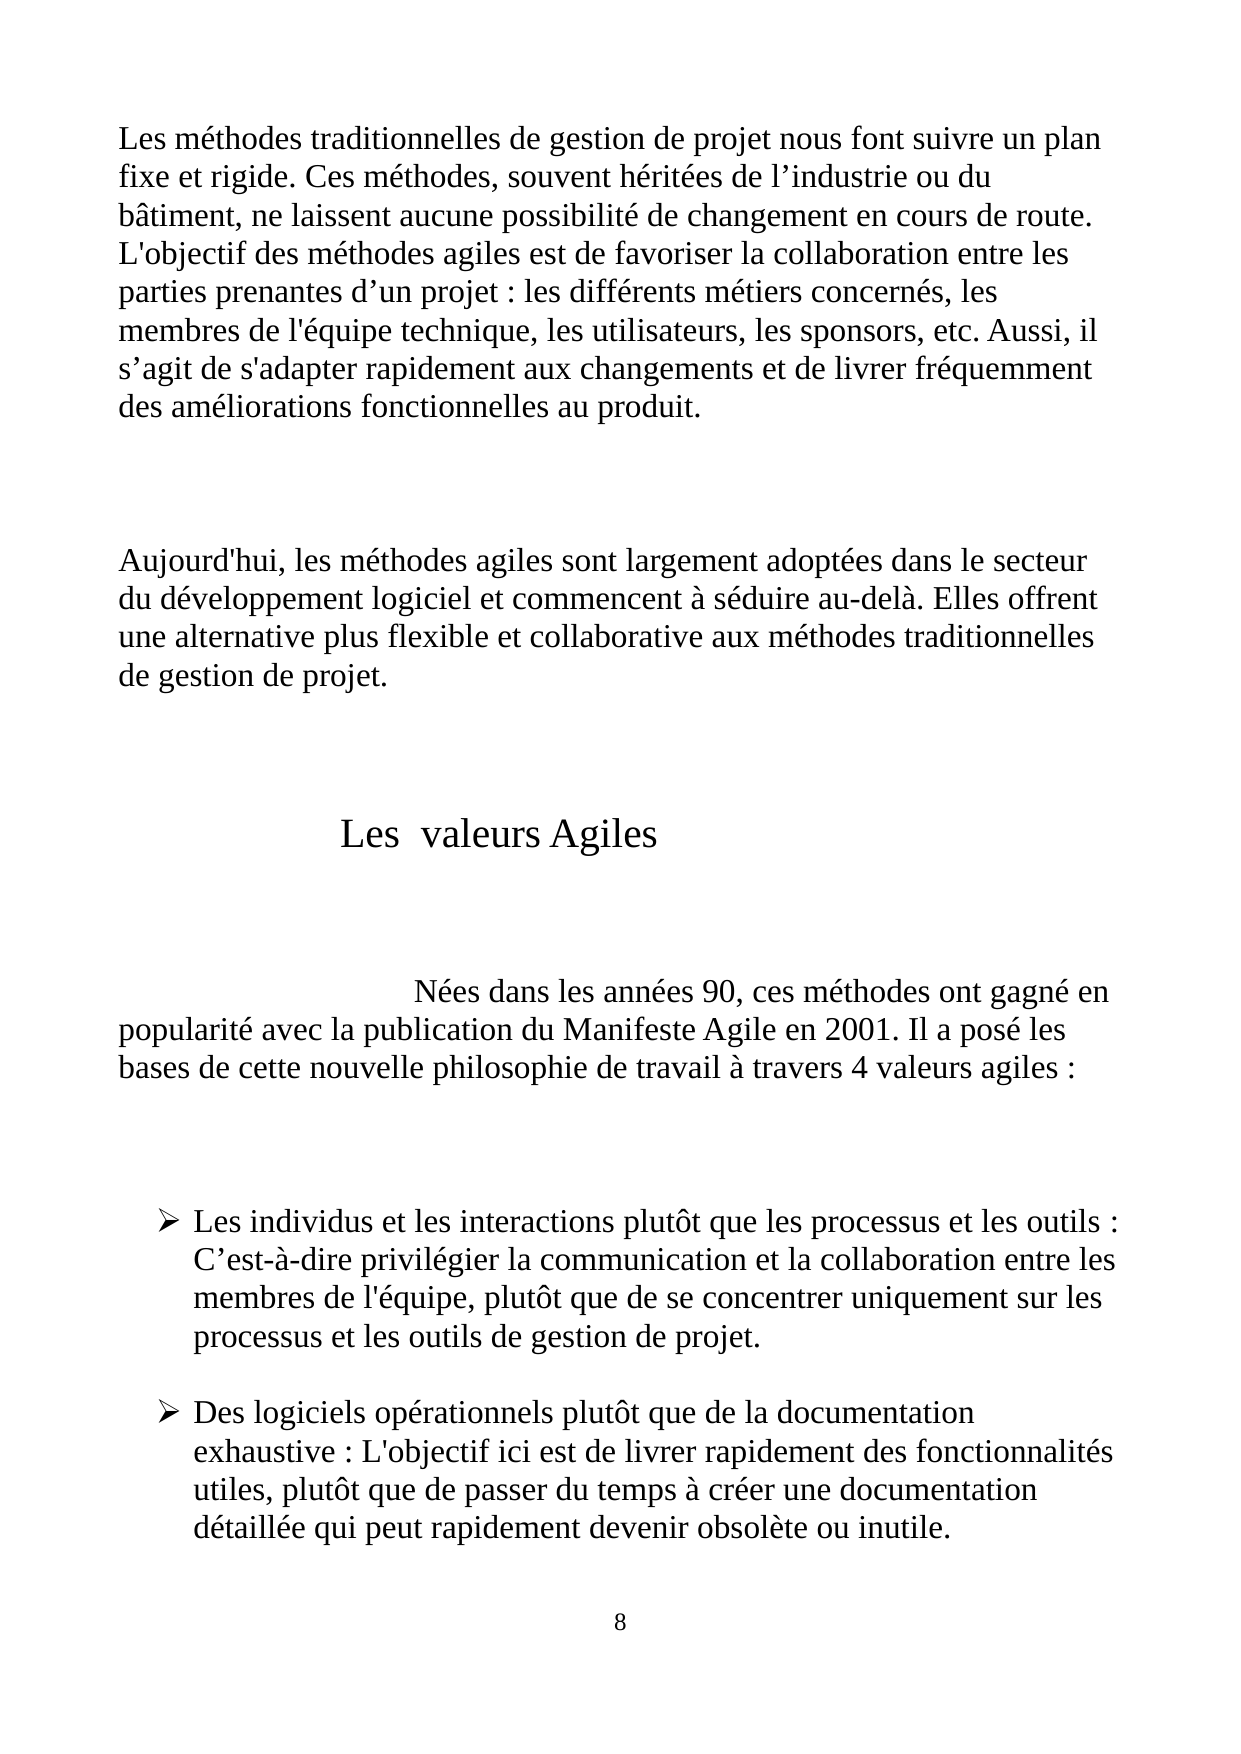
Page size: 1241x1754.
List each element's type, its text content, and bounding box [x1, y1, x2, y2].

list Des logiciels opérationnels plutôt que de la documentation exhaustive : L'objectif ici est de livrer rapidement des fonctionnalités utiles, plutôt que de passer du temps à créer une documentation détaillée qui peut rapidement devenir obsolète ou inutile. [156, 1393, 1122, 1546]
list C’est-à-dire privilégier la communication et la collaboration entre les membres de l'équipe, plutôt que de se concentrer uniquement sur les processus et les outils de gestion de projet. [156, 1239, 1122, 1354]
text Les méthodes traditionnelles de gestion de projet nous font suivre un plan fixe et rigide. Ces méthodes, souvent héritées de l’industrie ou du bâtiment, ne laissent aucune possibilité de changement en cours de route. [118, 118, 1122, 233]
text L'objectif des méthodes agiles est de favoriser la collaboration entre les parties prenantes d’un projet : les différents métiers concernés, les membres de l'équipe technique, les utilisateurs, les sponsors, etc. Aussi, il s’agit de s'adapter rapidement aux changements et de livrer fréquemment des améliorations fonctionnelles au produit. [118, 233, 1122, 425]
text Les valeurs Agiles [118, 808, 1122, 856]
list Les individus et les interactions plutôt que les processus et les outils : [156, 1201, 1122, 1239]
text Aujourd'hui, les méthodes agiles sont largement adoptées dans le secteur du développement logiciel et commencent à séduire au-delà. Elles offrent une alternative plus flexible et collaborative aux méthodes traditionnelles de gestion de projet. [118, 540, 1122, 693]
text Nées dans les années 90, ces méthodes ont gagné en popularité avec la publication du Manifeste Agile en 2001. Il a posé les bases de cette nouvelle philosophie de travail à travers 4 valeurs agiles : [118, 971, 1122, 1086]
